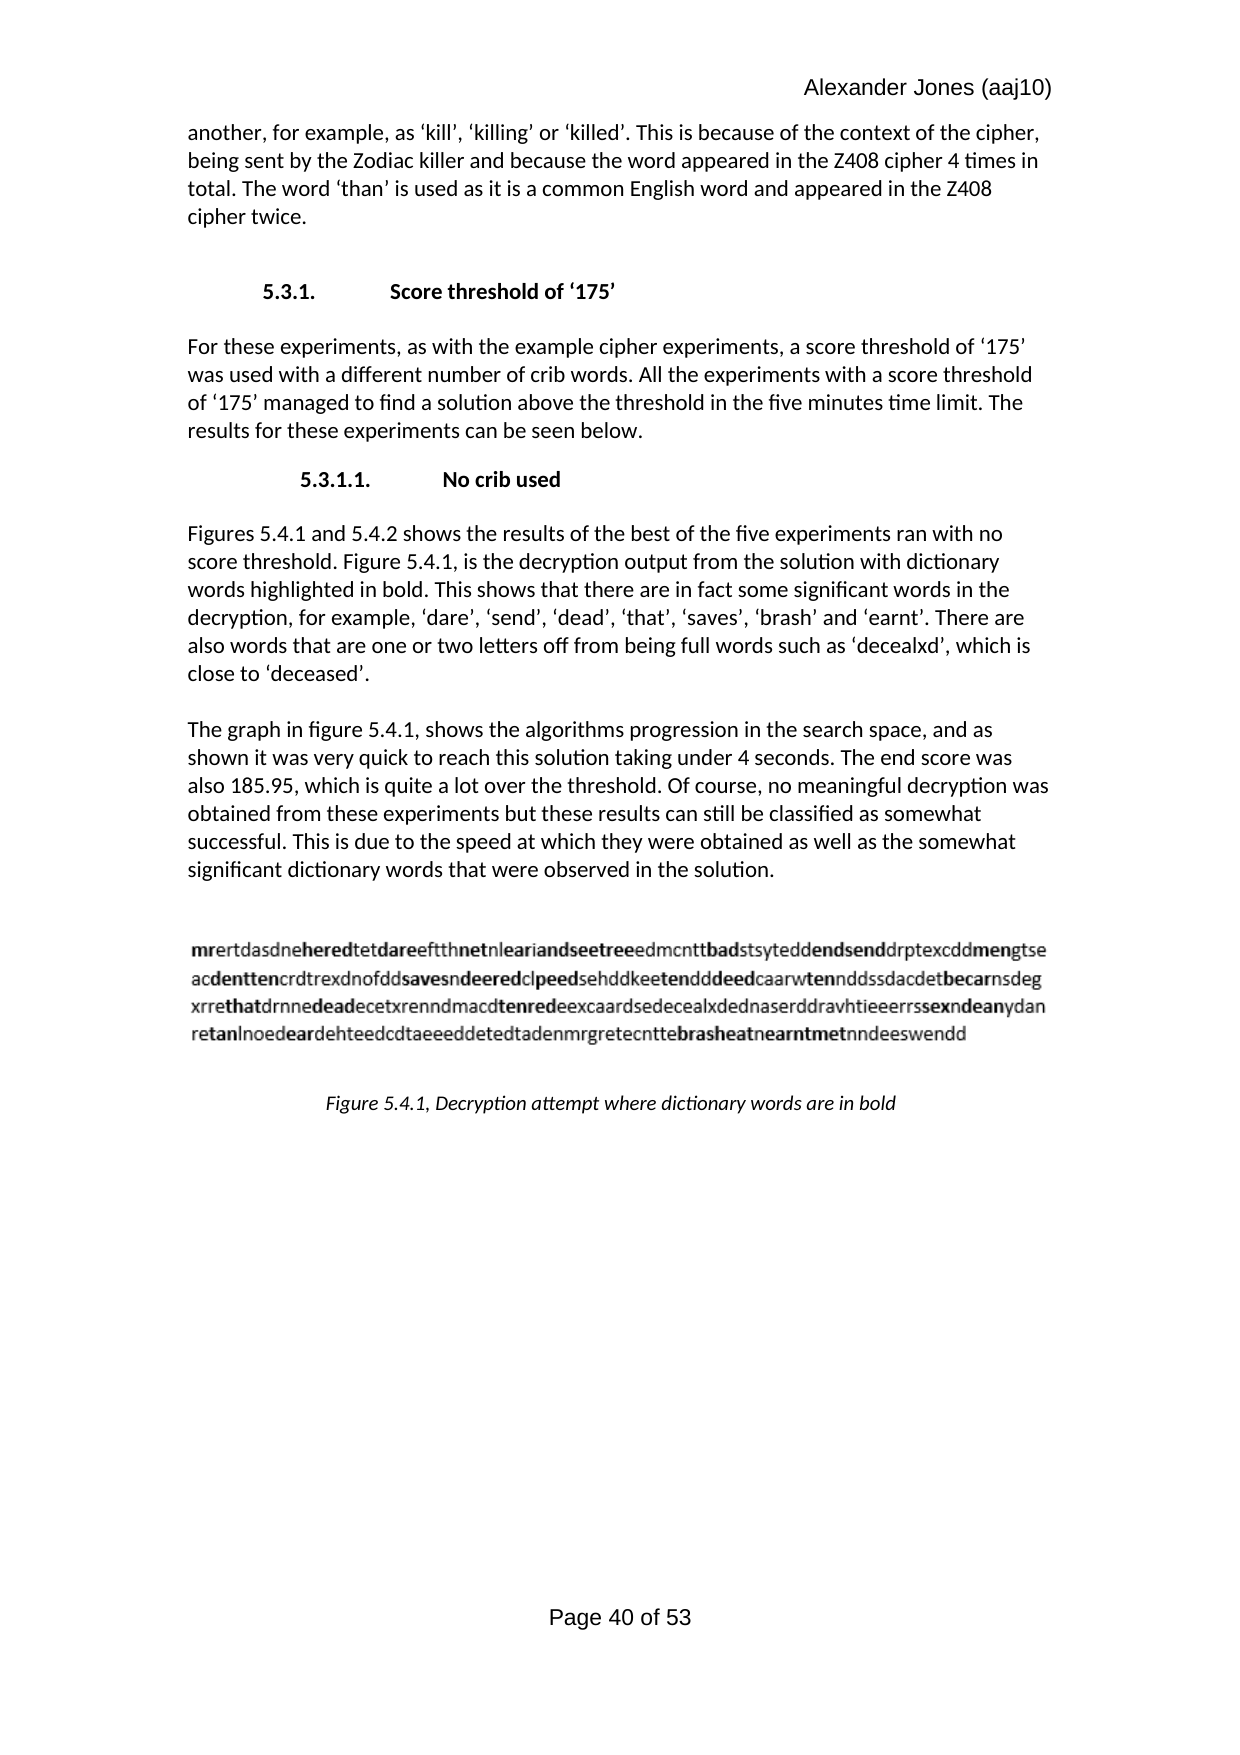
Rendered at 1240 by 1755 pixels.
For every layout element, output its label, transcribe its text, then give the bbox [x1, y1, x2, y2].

subtitle No crib used [300, 465, 1052, 493]
text Figure 5.4.1, Decryption attempt where dictionary words are in bold [326, 1091, 914, 1116]
text For these experiments, as with the example cipher experiments, a score threshold of ‘175’ was used with a different number of crib words. All the experiments with a score threshold of ‘175’ managed to find a solution above the threshold in the five minutes time limit. The results for these experiments can be seen below. [187, 332, 1052, 444]
text Figures 5.4.1 and 5.4.2 shows the results of the best of the five experiments ran with no score threshold. Figure 5.4.1, is the decryption output from the solution with dictionary words highlighted in bold. This shows that there are in fact some significant words in the decryption, for example, ‘dare’, ‘send’, ‘dead’, ‘that’, ‘saves’, ‘brash’ and ‘earnt’. There are also words that are one or two letters off from being full words such as ‘decealxd’, which is close to ‘deceased’. [187, 519, 1052, 687]
text The graph in figure 5.4.1, shows the algorithms progression in the search space, and as shown it was very quick to reach this solution taking under 4 seconds. The end score was also 185.95, which is quite a lot over the threshold. Of course, no meaningful decryption was obtained from these experiments but these results can still be classified as somewhat successful. This is due to the speed at which they were obtained as well as the somewhat significant dictionary words that were observed in the solution. [187, 715, 1052, 883]
subtitle Score threshold of ‘175’ [262, 277, 1052, 305]
text This section shows the results of the experiments ran on the unsolved Z340 cipher. These experiments were repeated using the same factors as the experiments ran on the example cipher so as to keep the experiments as fair as possible and to allow comparisons to be made between the experiments ran on the ciphers. As with the experiments in section 5.1, the crib words used remained the same across each experiment. When one crib was used, it was the word ‘kill’ and when two were used they were, ‘kill’ and ‘than’. The reasoning for the word ‘kill’ is that there is a high likelihood that the word is in the cipher in some form or another, for example, as ‘kill’, ‘killing’ or ‘killed’. This is because of the context of the cipher, being sent by the Zodiac killer and because the word appeared in the Z408 cipher 4 times in total. The word ‘than’ is used as it is a common English word and appeared in the Z408 cipher twice. [187, 118, 1052, 230]
